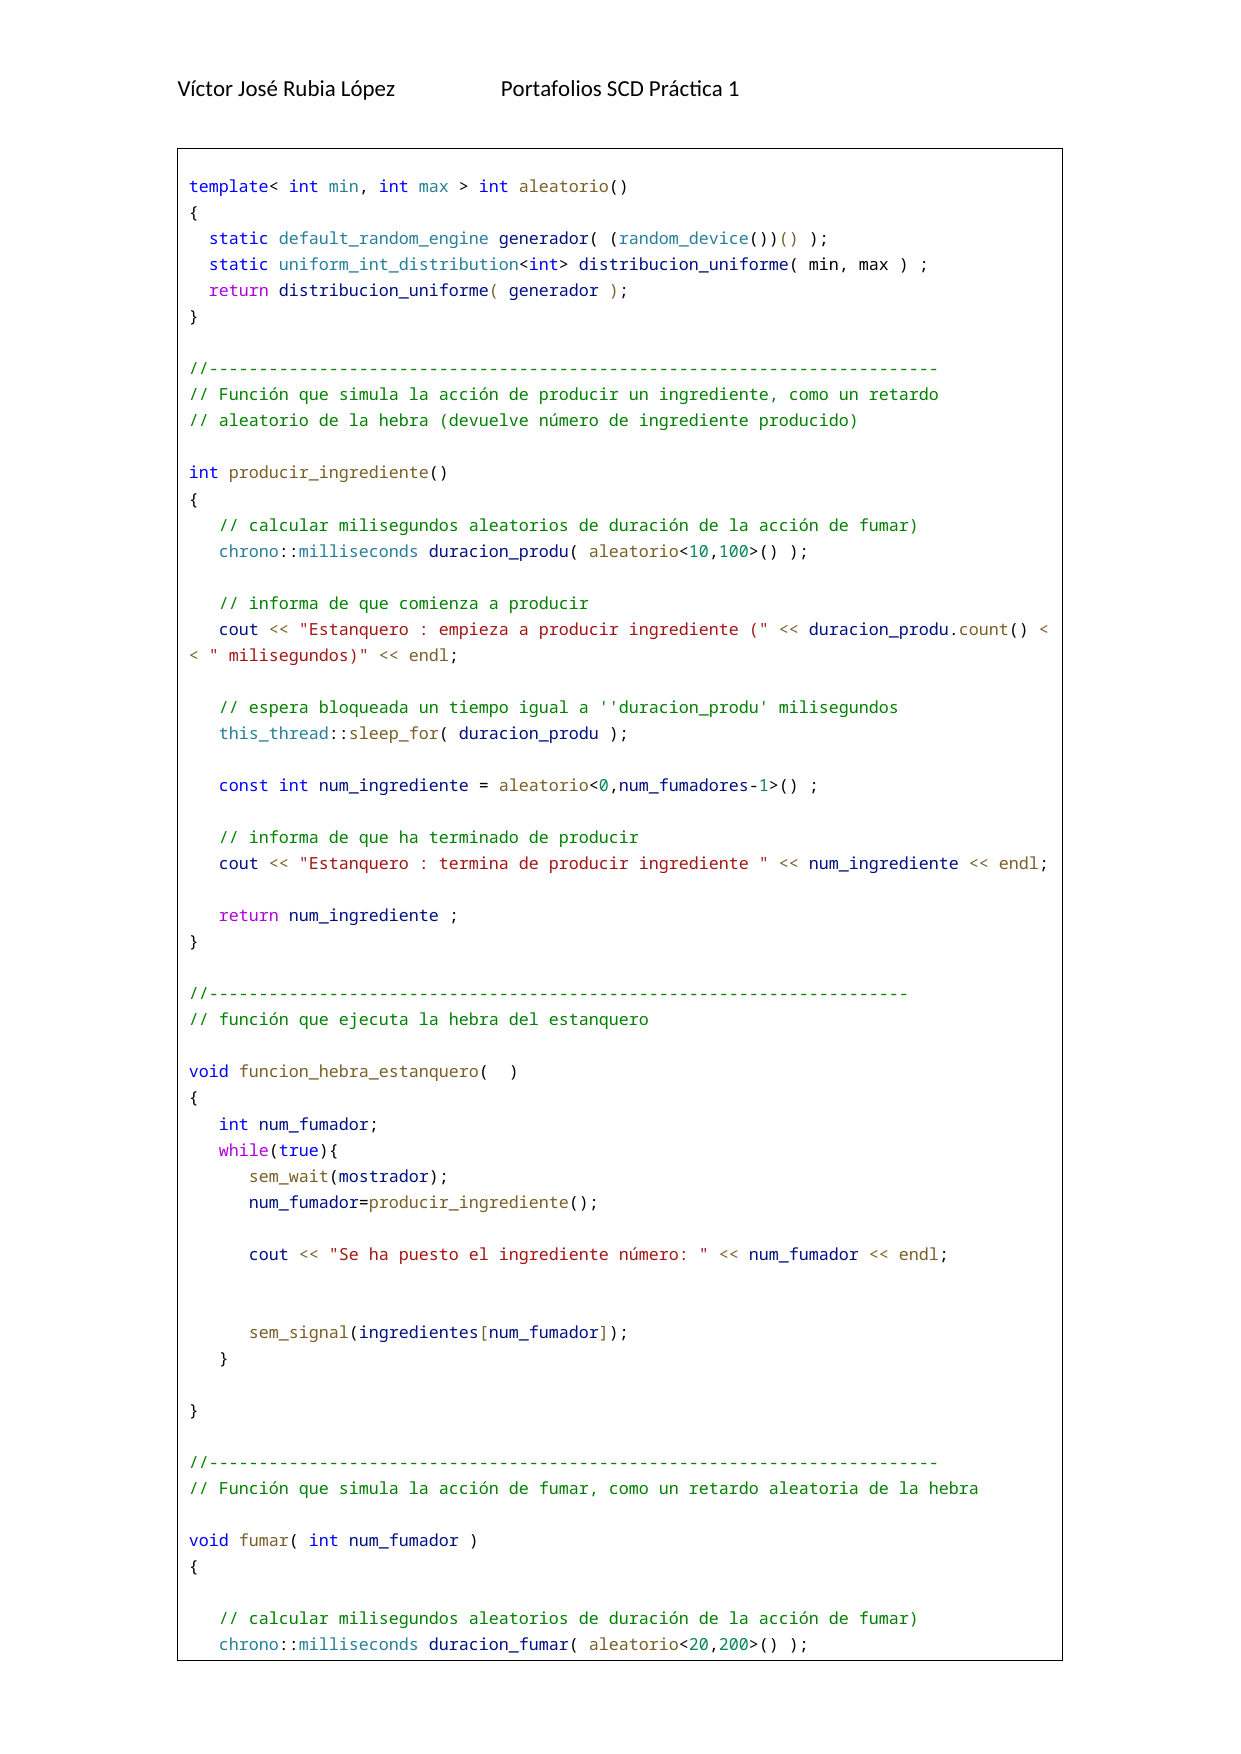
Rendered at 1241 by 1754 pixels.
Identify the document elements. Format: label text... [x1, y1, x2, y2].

table_header template< int min, int max > int aleatorio() { static default_random_engine generador( (random_device())() ); static uniform_int_distribution<int> distribucion_uniforme( min, max ) ; return distribucion_uniforme( generador ); } //------------------------------------------------------------------------- // Función que simula la acción de producir un ingrediente, como un retardo // aleatorio de la hebra (devuelve número de ingrediente producido) int producir_ingrediente() { // calcular milisegundos aleatorios de duración de la acción de fumar) chrono::milliseconds duracion_produ( aleatorio<10,100>() ); // informa de que comienza a producir cout << "Estanquero : empieza a producir ingrediente (" << duracion_produ.count() << " milisegundos)" << endl; // espera bloqueada un tiempo igual a ''duracion_produ' milisegundos this_thread::sleep_for( duracion_produ ); const int num_ingrediente = aleatorio<0,num_fumadores-1>() ; // informa de que ha terminado de producir cout << "Estanquero : termina de producir ingrediente " << num_ingrediente << endl; return num_ingrediente ; } //---------------------------------------------------------------------- // función que ejecuta la hebra del estanquero void funcion_hebra_estanquero( ) { int num_fumador; while(true){ sem_wait(mostrador); num_fumador=producir_ingrediente(); cout << "Se ha puesto el ingrediente número: " << num_fumador << endl; sem_signal(ingredientes[num_fumador]); } } //------------------------------------------------------------------------- // Función que simula la acción de fumar, como un retardo aleatoria de la hebra void fumar( int num_fumador ) { // calcular milisegundos aleatorios de duración de la acción de fumar) chrono::milliseconds duracion_fumar( aleatorio<20,200>() ); [178, 149, 1062, 1659]
